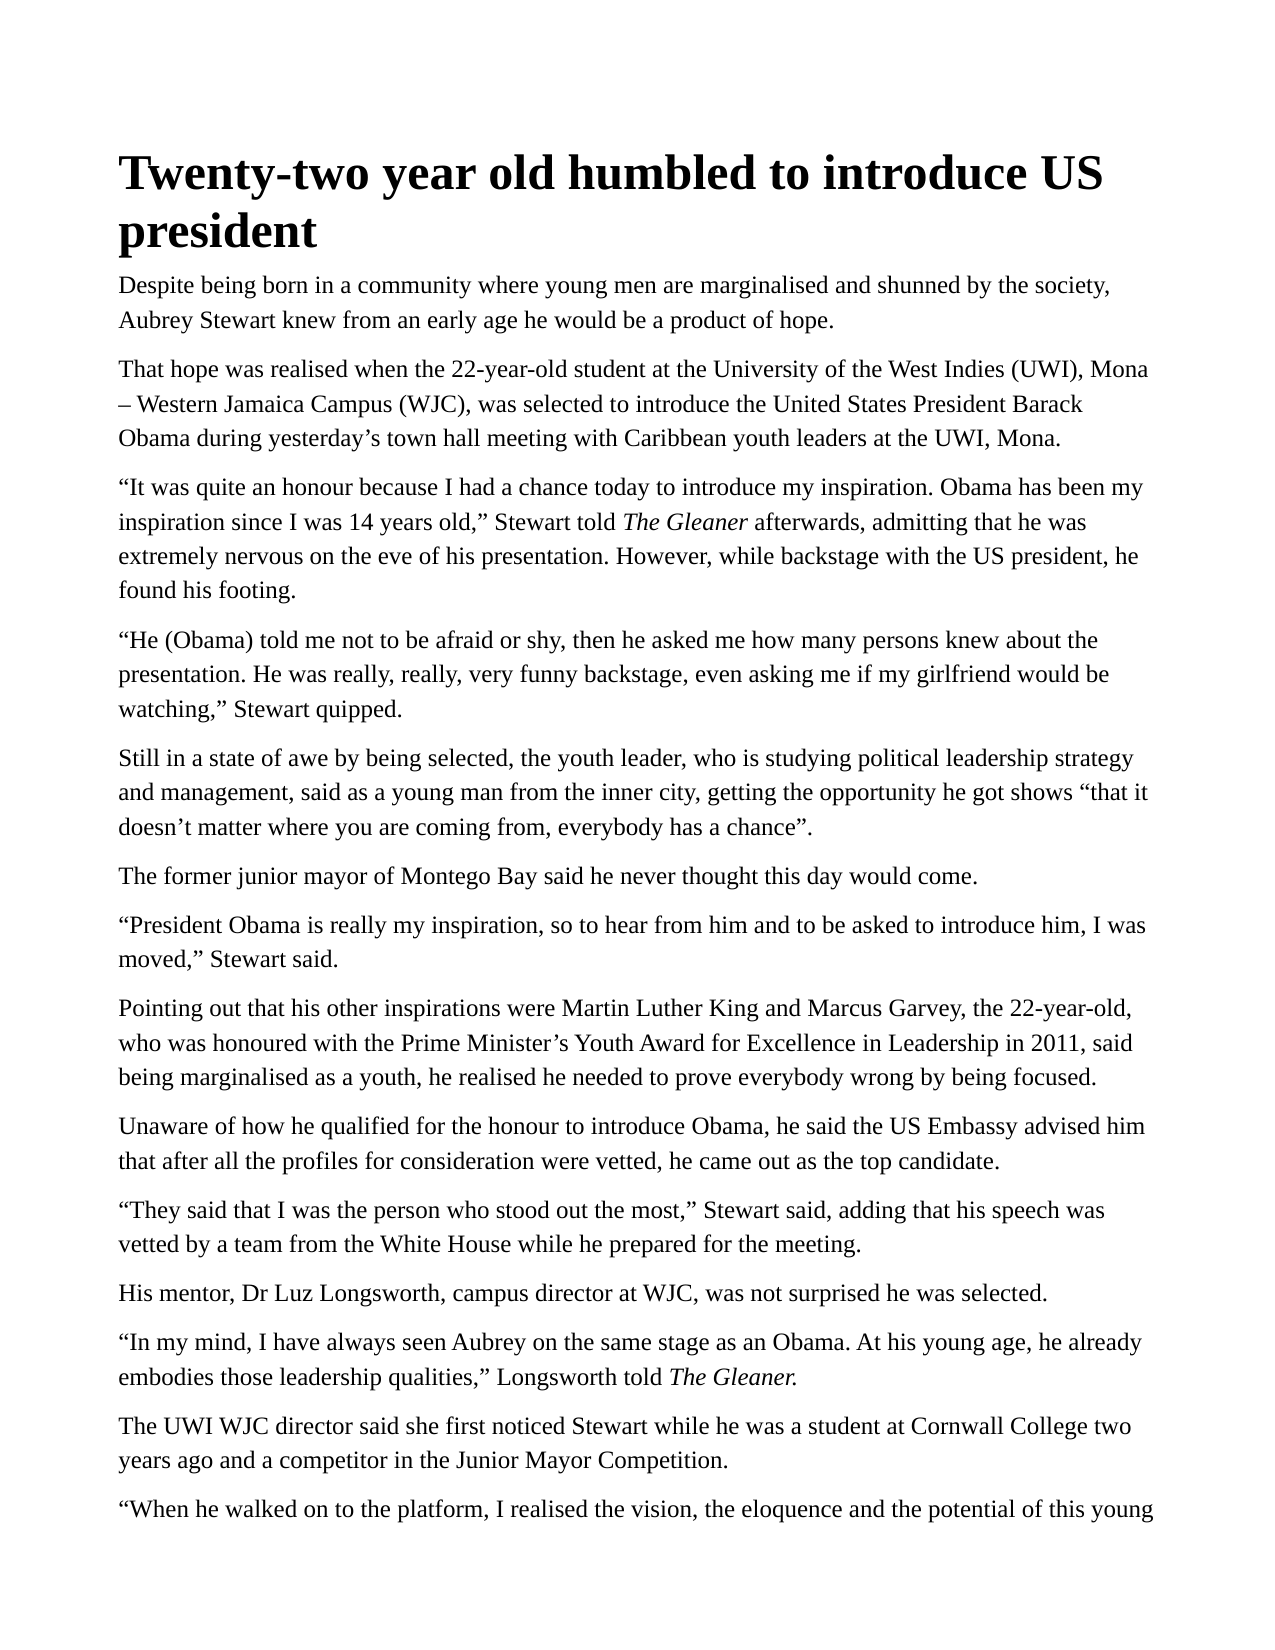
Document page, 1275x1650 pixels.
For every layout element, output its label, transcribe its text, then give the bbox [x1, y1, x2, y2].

text Despite being born in a community where young men are marginalised and shunned by the society, Aubrey Stewart knew from an early age he would be a product of hope. [118, 271, 1157, 334]
text “It was quite an honour because I had a chance today to introduce my inspiration. Obama has been my inspiration since I was 14 years old,” Stewart told The Gleaner afterwards, admitting that he was extremely nervous on the eve of his presentation. However, while backstage with the US president, he found his footing. [118, 472, 1157, 604]
text Still in a state of awe by being selected, the youth leader, who is studying political leadership strategy and management, said as a young man from the inner city, getting the opportunity he got shows “that it doesn’t matter where you are coming from, everybody has a chance”. [118, 743, 1157, 840]
text The UWI WJC director said she first noticed Stewart while he was a student at Cornwall College two years ago and a competitor in the Junior Mayor Competition. [118, 1411, 1157, 1474]
text That hope was realised when the 22-year-old student at the University of the West Indies (UWI), Mona – Western Jamaica Campus (WJC), was selected to introduce the United States President Barack Obama during yesterday’s town hall meeting with Caribbean youth leaders at the UWI, Mona. [118, 354, 1157, 452]
text Pointing out that his other inspirations were Martin Luther King and Marcus Garvey, the 22-year-old, who was honoured with the Prime Minister’s Youth Award for Excellence in Leadership in 2011, said being marginalised as a youth, he realised he needed to prove everybody wrong by being focused. [118, 993, 1157, 1091]
text The former junior mayor of Montego Bay said he never thought this day would come. [118, 861, 1157, 889]
text His mentor, Dr Luz Longsworth, campus director at WJC, was not surprised he was selected. [118, 1278, 1157, 1307]
subtitle Twenty-two year old humbled to introduce US president [118, 143, 1157, 258]
text “President Obama is really my inspiration, so to hear from him and to be asked to introduce him, I was moved,” Stewart said. [118, 910, 1157, 973]
text “They said that I was the person who stood out the most,” Stewart said, adding that his speech was vetted by a team from the White House while he prepared for the meeting. [118, 1195, 1157, 1258]
text “In my mind, I have always seen Aubrey on the same stage as an Obama. At his young age, he already embodies those leadership qualities,” Longsworth told The Gleaner. [118, 1327, 1157, 1391]
text Unaware of how he qualified for the honour to introduce Obama, he said the US Embassy advised him that after all the profiles for consideration were vetted, he came out as the top candidate. [118, 1111, 1157, 1174]
text “When he walked on to the platform, I realised the vision, the eloquence and the potential of this young [118, 1494, 1157, 1523]
text “He (Obama) told me not to be afraid or shy, then he asked me how many persons knew about the presentation. He was really, really, very funny backstage, even asking me if my girlfriend would be watching,” Stewart quipped. [118, 625, 1157, 722]
